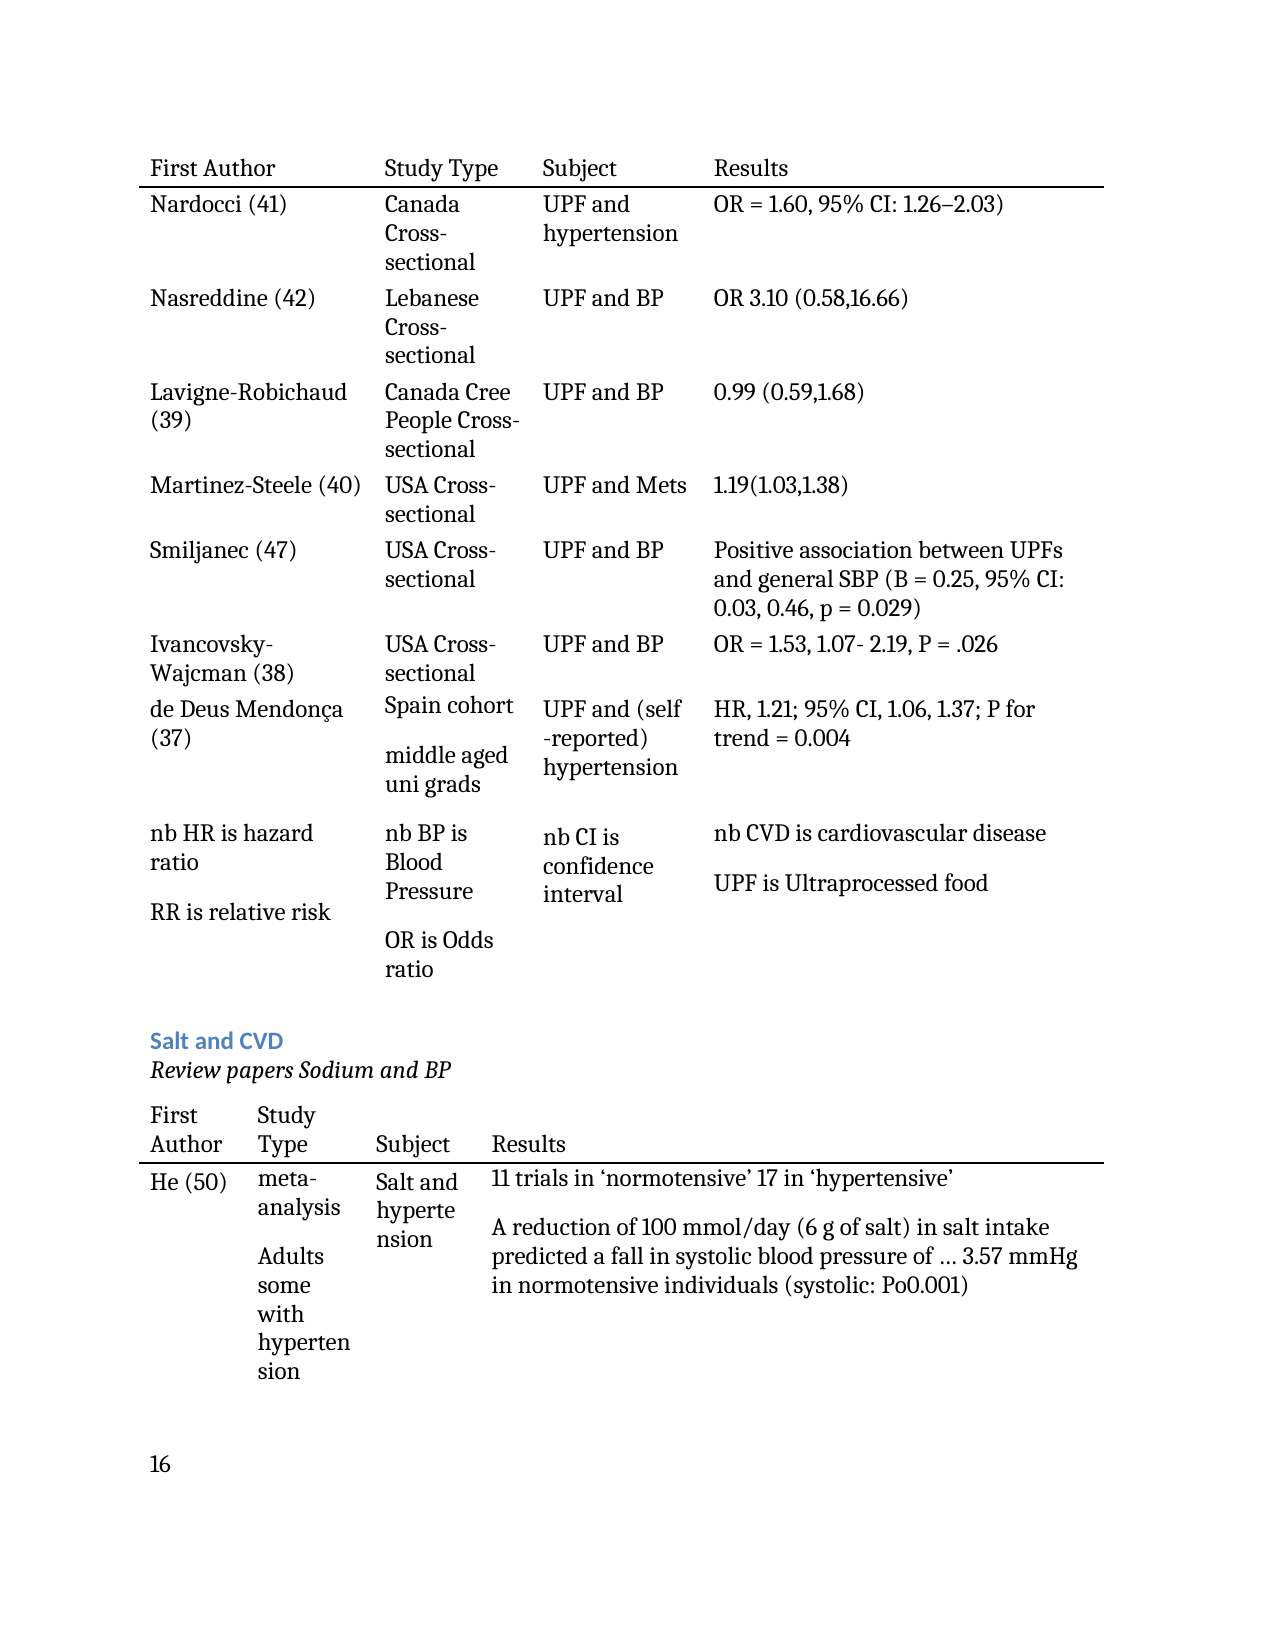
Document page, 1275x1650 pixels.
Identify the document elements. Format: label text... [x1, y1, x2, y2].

table_cell nb CI is confidence interval [532, 819, 702, 1004]
table_cell UPF and BP [532, 280, 702, 374]
table_cell Nardocci (41) [139, 188, 373, 280]
table_cell Positive association between UPFs and general SBP (B = 0.25, 95% CI: 0.03, 0.46, p = 0.029) [703, 533, 1104, 626]
table_cell 1.19(1.03,1.38) [703, 468, 1104, 532]
table_header Results [480, 1097, 1104, 1162]
table_cell UPF and (self -reported) hypertension [532, 691, 702, 819]
table_cell UPF and BP [532, 626, 702, 691]
table_cell 11 trials in ‘normotensive’ 17 in ‘hypertensive’ A reduction of 100 mmol/day (6 g of salt) in salt intake predicted a fall in systolic blood pressure of … 3.57 mmHg in normotensive individuals (systolic: Po0.001) [480, 1164, 1104, 1407]
table_header Study Type [246, 1097, 365, 1162]
table_cell HR, 1.21; 95% CI, 1.06, 1.37; P for trend = 0.004 [703, 691, 1104, 819]
table_cell Salt and hypertension [365, 1164, 480, 1407]
table_cell Smiljanec (47) [139, 533, 373, 626]
table_cell Lebanese Cross-sectional [374, 280, 532, 374]
table_header Subject [365, 1097, 480, 1162]
table_cell Canada Cree People Cross-sectional [374, 374, 532, 467]
table_cell Nasreddine (42) [139, 280, 373, 374]
table_cell nb BP is Blood Pressure OR is Odds ratio [374, 819, 532, 1004]
text Review papers Sodium and BP [150, 1056, 1125, 1085]
table_cell He (50) [139, 1164, 246, 1407]
table_header Subject [532, 150, 702, 186]
table_cell Ivancovsky-Wajcman (38) [139, 626, 373, 691]
table_cell OR = 1.60, 95% CI: 1.26–2.03) [703, 188, 1104, 280]
table_header Results [703, 150, 1104, 186]
table_cell Lavigne-Robichaud (39) [139, 374, 373, 467]
table_cell UPF and hypertension [532, 188, 702, 280]
table_cell OR = 1.53, 1.07- 2.19, P = .026 [703, 626, 1104, 691]
subtitle Salt and CVD [150, 1025, 1125, 1056]
table_cell nb CVD is cardiovascular disease UPF is Ultraprocessed food [703, 819, 1104, 1004]
table_header First Author [139, 150, 373, 186]
table_cell USA Cross-sectional [374, 626, 532, 691]
table_cell UPF and Mets [532, 468, 702, 532]
table_cell 0.99 (0.59,1.68) [703, 374, 1104, 467]
table_cell Spain cohort middle aged uni grads [374, 691, 532, 819]
table_cell nb HR is hazard ratio RR is relative risk [139, 819, 373, 1004]
table_cell USA Cross-sectional [374, 468, 532, 532]
table_cell Martinez-Steele (40) [139, 468, 373, 532]
table_cell Canada Cross-sectional [374, 188, 532, 280]
table_header Study Type [374, 150, 532, 186]
table_cell UPF and BP [532, 533, 702, 626]
table_cell OR 3.10 (0.58,16.66) [703, 280, 1104, 374]
table_cell UPF and BP [532, 374, 702, 467]
table_cell meta-analysis Adults some with hypertension [246, 1164, 365, 1407]
table_header First Author [139, 1097, 246, 1162]
table_cell de Deus Mendonça (37) [139, 691, 373, 819]
table_cell USA Cross-sectional [374, 533, 532, 626]
